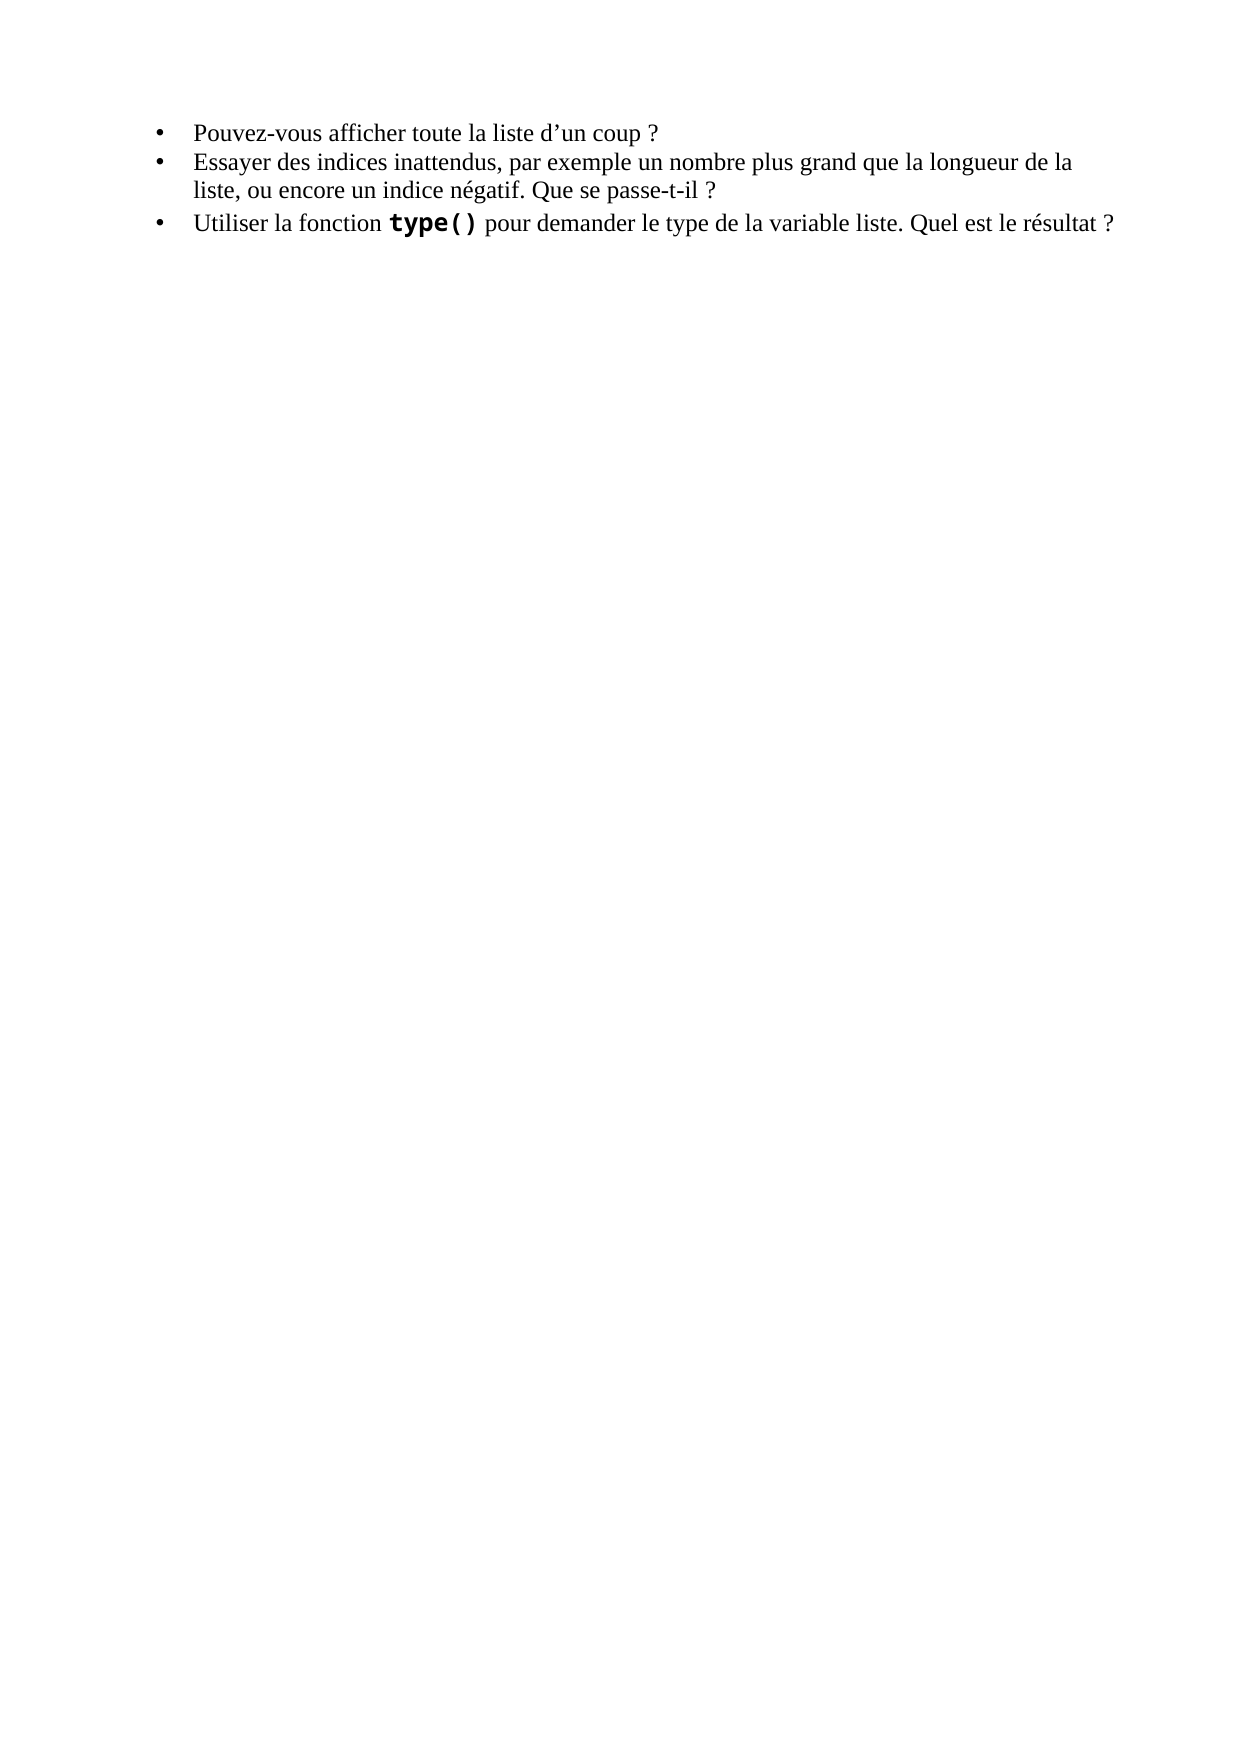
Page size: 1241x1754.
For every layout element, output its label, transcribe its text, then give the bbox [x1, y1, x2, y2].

list Pouvez-vous afficher toute la liste d’un coup ? [156, 118, 1122, 147]
list Essayer des indices inattendus, par exemple un nombre plus grand que la longueur de la liste, ou encore un indice négatif. Que se passe-t-il ? [156, 147, 1122, 204]
list Utiliser la fonction type() pour demander le type de la variable liste. Quel est le résultat ? [156, 204, 1122, 238]
